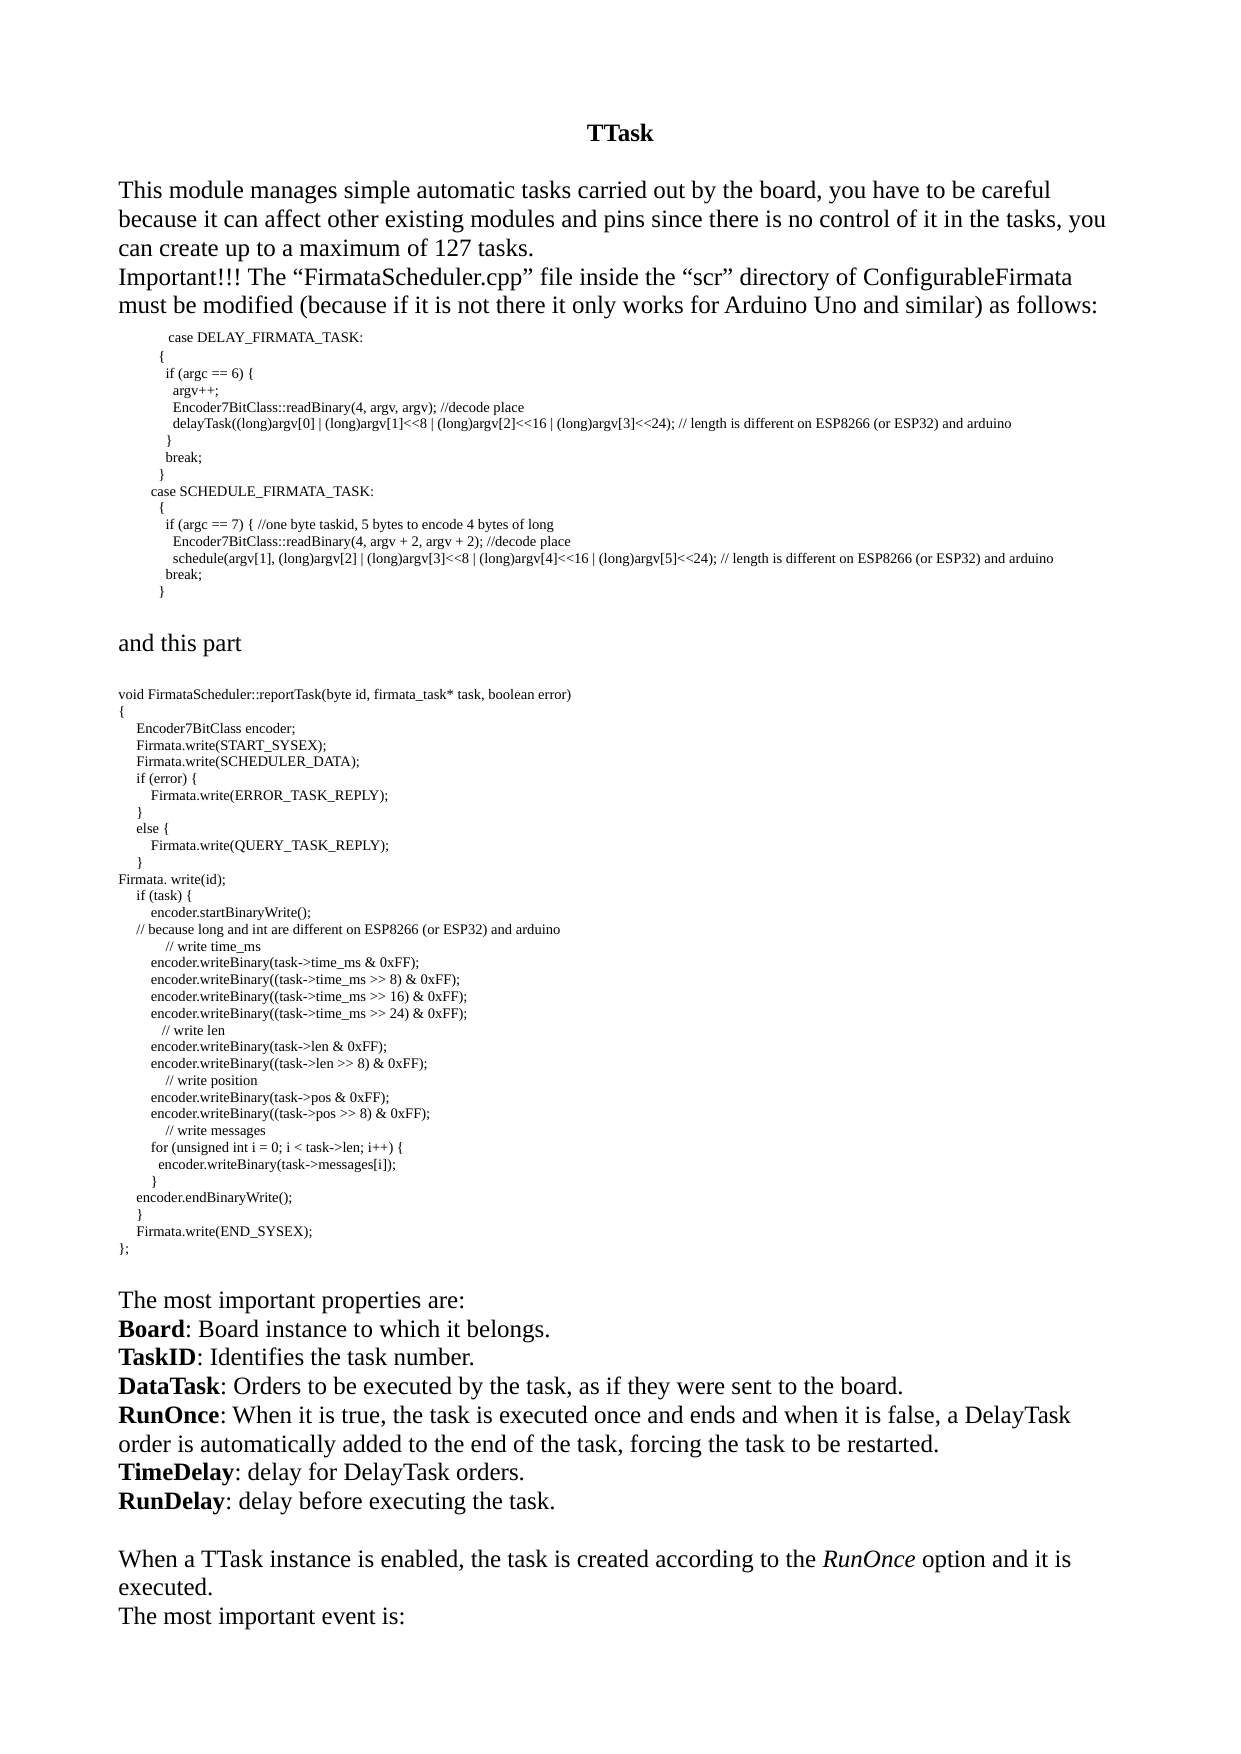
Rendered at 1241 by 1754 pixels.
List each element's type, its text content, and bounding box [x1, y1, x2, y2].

text This module manages simple automatic tasks carried out by the board, you have to be careful because it can affect other existing modules and pins since there is no control of it in the tasks, you can create up to a maximum of 127 tasks. Important!!! The “FirmataScheduler.cpp” file inside the “scr” directory of ConfigurableFirmata must be modified (because if it is not there it only works for Arduino Uno and similar) as follows: case DELAY_FIRMATA_TASK: { if (argc == 6) { argv++; Encoder7BitClass::readBinary(4, argv, argv); //decode place delayTask((long)argv[0] | (long)argv[1]<<8 | (long)argv[2]<<16 | (long)argv[3]<<24); // length is different on ESP8266 (or ESP32) and arduino } break; } case SCHEDULE_FIRMATA_TASK: { if (argc == 7) { //one byte taskid, 5 bytes to encode 4 bytes of long Encoder7BitClass::readBinary(4, argv + 2, argv + 2); //decode place schedule(argv[1], (long)argv[2] | (long)argv[3]<<8 | (long)argv[4]<<16 | (long)argv[5]<<24); // length is different on ESP8266 (or ESP32) and arduino break; } and this part void FirmataScheduler::reportTask(byte id, firmata_task* task, boolean error) { Encoder7BitClass encoder; Firmata.write(START_SYSEX); Firmata.write(SCHEDULER_DATA); if (error) { Firmata.write(ERROR_TASK_REPLY); } else { Firmata.write(QUERY_TASK_REPLY); } Firmata. write(id); if (task) { encoder.startBinaryWrite(); // because long and int are different on ESP8266 (or ESP32) and arduino // write time_ms encoder.writeBinary(task->time_ms & 0xFF); encoder.writeBinary((task->time_ms >> 8) & 0xFF); encoder.writeBinary((task->time_ms >> 16) & 0xFF); encoder.writeBinary((task->time_ms >> 24) & 0xFF); // write len encoder.writeBinary(task->len & 0xFF); encoder.writeBinary((task->len >> 8) & 0xFF); // write position encoder.writeBinary(task->pos & 0xFF); encoder.writeBinary((task->pos >> 8) & 0xFF); // write messages for (unsigned int i = 0; i < task->len; i++) { encoder.writeBinary(task->messages[i]); } encoder.endBinaryWrite(); } Firmata.write(END_SYSEX); }; The most important properties are: Board: Board instance to which it belongs. TaskID: Identifies the task number. DataTask: Orders to be executed by the task, as if they were sent to the board. RunOnce: When it is true, the task is executed once and ends and when it is false, a DelayTask order is automatically added to the end of the task, forcing the task to be restarted. TimeDelay: delay for DelayTask orders. RunDelay: delay before executing the task. When a TTask instance is enabled, the task is created according to the RunOnce option and it is executed. The most important event is: [118, 176, 1122, 1630]
text TTask [118, 118, 1122, 147]
